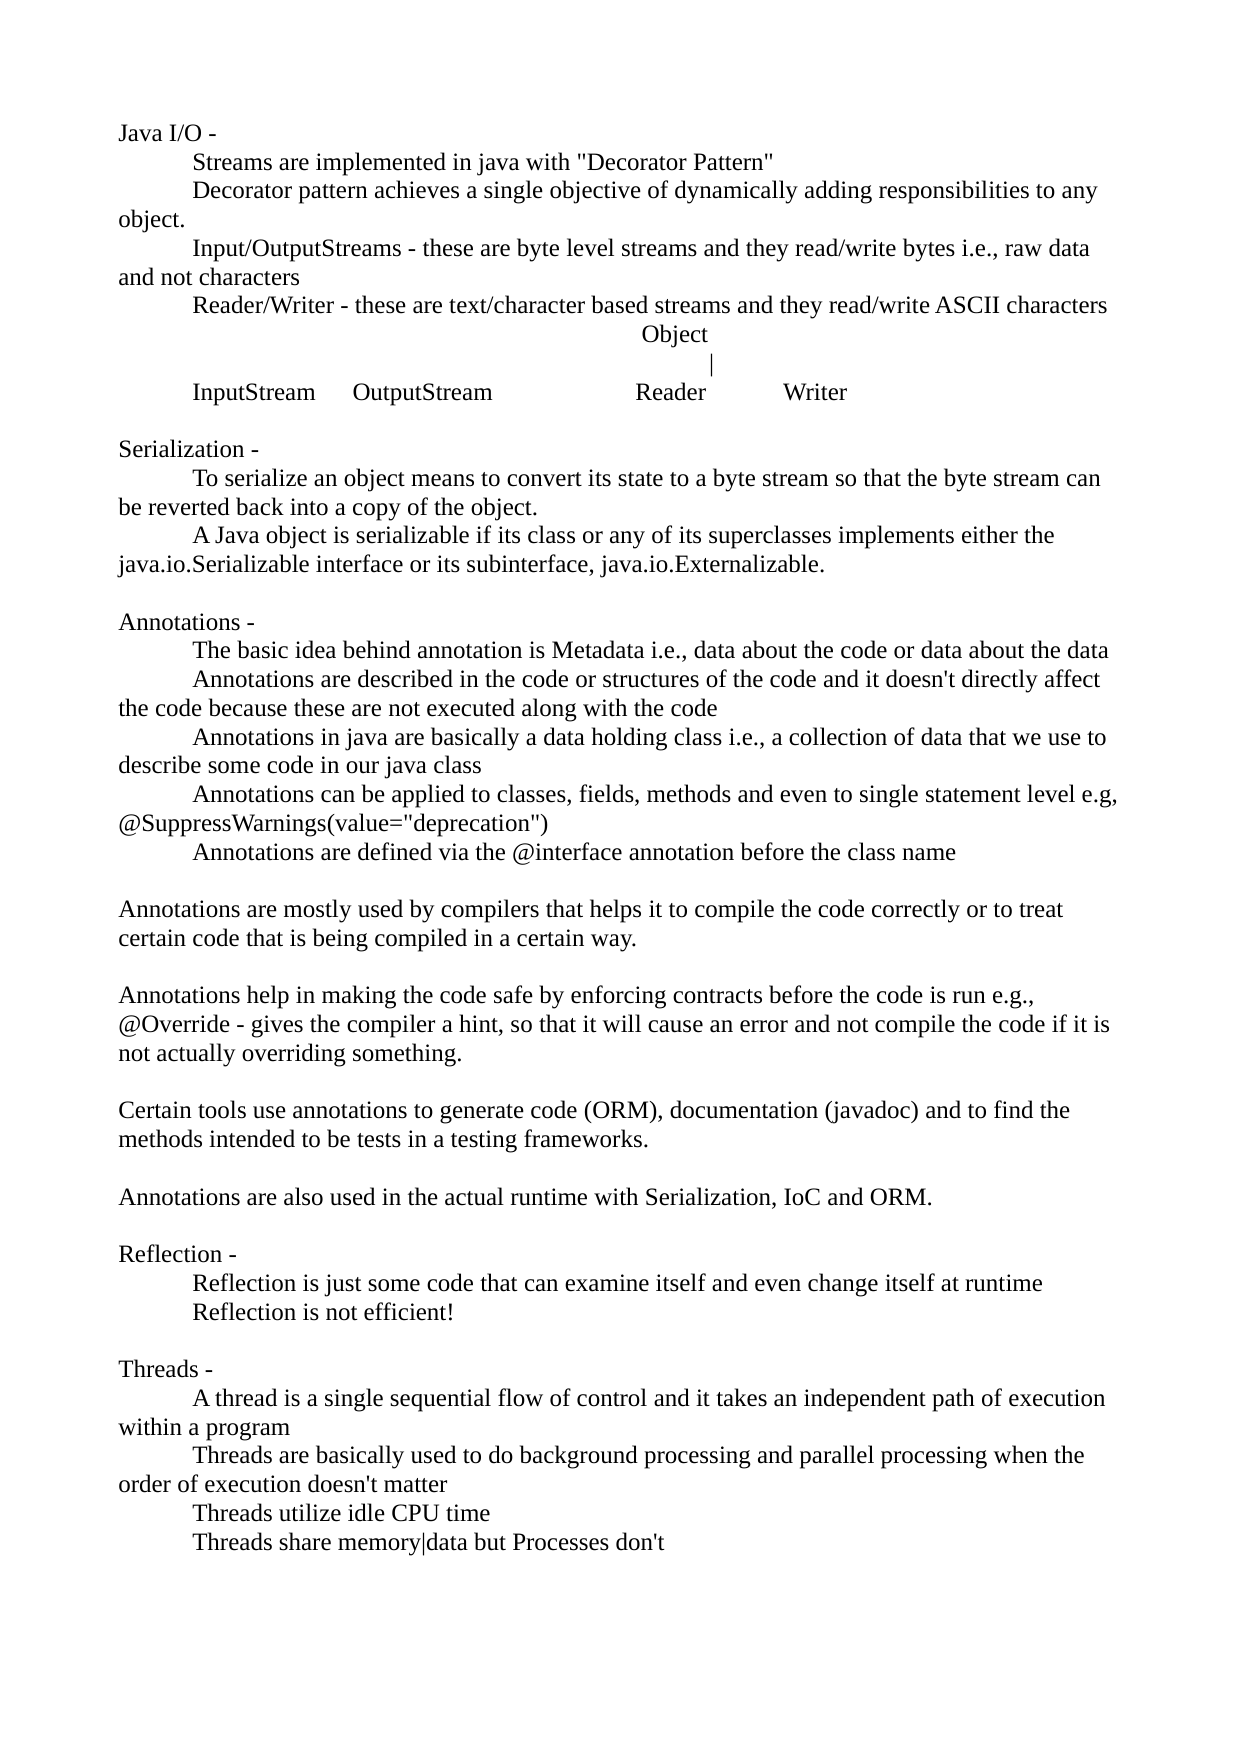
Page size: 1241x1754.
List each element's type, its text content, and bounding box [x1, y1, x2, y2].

text InputStream OutputStream Reader Writer [118, 377, 1122, 406]
text Reflection is just some code that can examine itself and even change itself at runtime [118, 1268, 1122, 1297]
text A thread is a single sequential flow of control and it takes an independent path of execution within a program [118, 1383, 1122, 1441]
text Annotations can be applied to classes, fields, methods and even to single statement level e.g, @SuppressWarnings(value="deprecation") [118, 779, 1122, 837]
text Decorator pattern achieves a single objective of dynamically adding responsibilities to any object. [118, 176, 1122, 233]
text Threads are basically used to do background processing and parallel processing when the order of execution doesn't matter [118, 1441, 1122, 1498]
text Annotations are also used in the actual runtime with Serialization, IoC and ORM. [118, 1182, 1122, 1211]
text Reflection - [118, 1239, 1122, 1268]
text | [118, 348, 1122, 377]
text Annotations - [118, 607, 1122, 636]
text Annotations are mostly used by compilers that helps it to compile the code correctly or to treat certain code that is being compiled in a certain way. [118, 894, 1122, 952]
text Annotations are defined via the @interface annotation before the class name [118, 837, 1122, 866]
text A Java object is serializable if its class or any of its superclasses implements either the java.io.Serializable interface or its subinterface, java.io.Externalizable. [118, 521, 1122, 578]
text Annotations in java are basically a data holding class i.e., a collection of data that we use to describe some code in our java class [118, 722, 1122, 779]
text Certain tools use annotations to generate code (ORM), documentation (javadoc) and to find the methods intended to be tests in a testing frameworks. [118, 1096, 1122, 1153]
text Reader/Writer - these are text/character based streams and they read/write ASCII characters [118, 291, 1122, 319]
text Java I/O - [118, 118, 1122, 147]
text Reflection is not efficient! [118, 1297, 1122, 1326]
text Annotations are described in the code or structures of the code and it doesn't directly affect the code because these are not executed along with the code [118, 664, 1122, 722]
text Input/OutputStreams - these are byte level streams and they read/write bytes i.e., raw data and not characters [118, 233, 1122, 291]
text Serialization - [118, 434, 1122, 463]
text Threads - [118, 1354, 1122, 1383]
text Threads share memory|data but Processes don't [118, 1527, 1122, 1556]
text Streams are implemented in java with "Decorator Pattern" [118, 147, 1122, 176]
text Annotations help in making the code safe by enforcing contracts before the code is run e.g., @Override - gives the compiler a hint, so that it will cause an error and not compile the code if it is not actually overriding something. [118, 981, 1122, 1067]
text To serialize an object means to convert its state to a byte stream so that the byte stream can be reverted back into a copy of the object. [118, 463, 1122, 521]
text The basic idea behind annotation is Metadata i.e., data about the code or data about the data [118, 636, 1122, 664]
text Object [118, 319, 1122, 348]
text Threads utilize idle CPU time [118, 1498, 1122, 1527]
